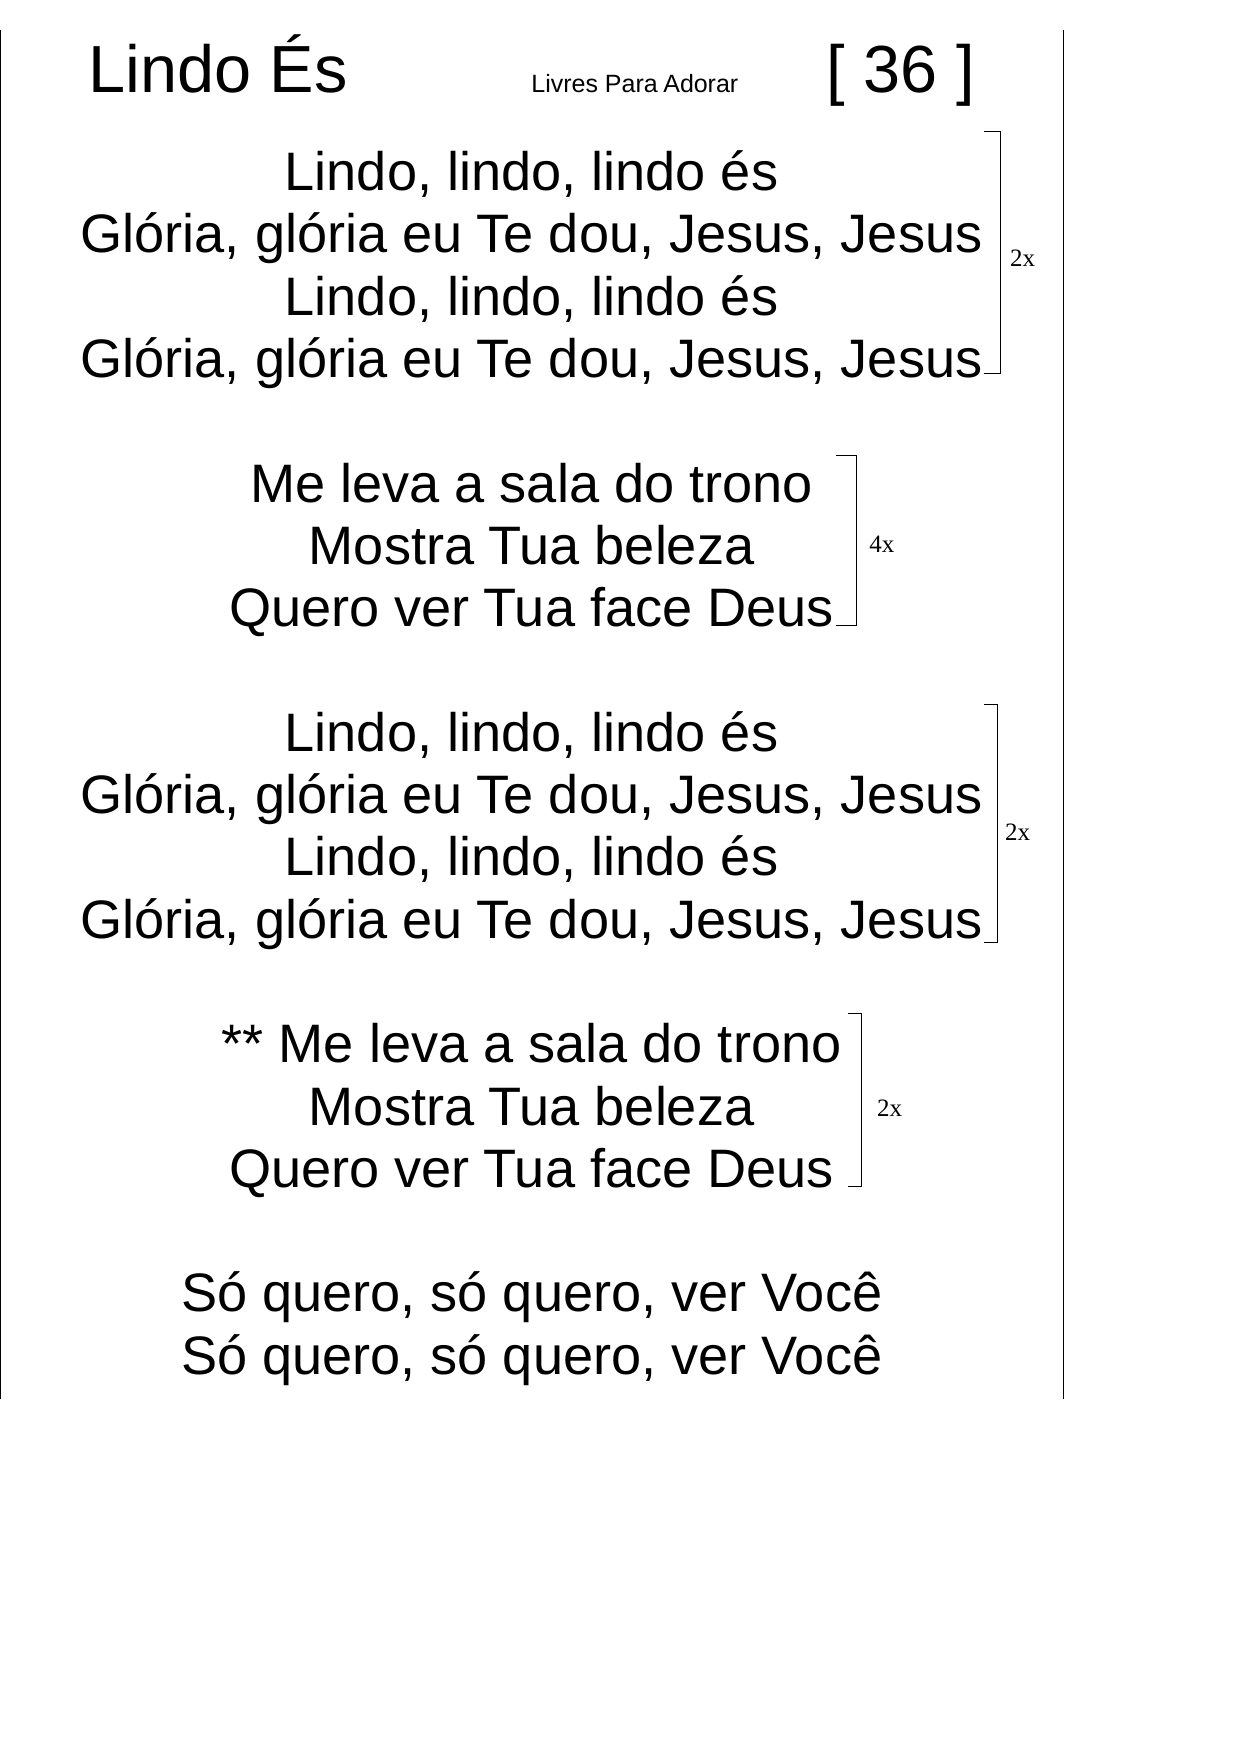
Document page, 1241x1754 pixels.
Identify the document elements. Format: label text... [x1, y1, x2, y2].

text [1001, 264, 1033, 327]
text Só quero, só quero, ver Você [29, 1323, 1033, 1386]
text Glória, glória eu Te dou, Jesus, Jesus [29, 763, 997, 825]
text Glória, glória eu Te dou, Jesus, Jesus [29, 202, 1000, 264]
text Glória, glória eu Te dou, Jesus, Jesus [29, 327, 1033, 389]
text Glória, glória eu Te dou, Jesus, Jesus [29, 887, 1033, 949]
text Lindo, lindo, lindo és [29, 700, 1033, 763]
text Mostra Tua beleza [29, 513, 856, 576]
text Quero ver Tua face Deus [29, 1136, 1033, 1199]
text Glória, glória eu Te dou, Jesus, Jesus [1001, 202, 1033, 264]
text Lindo, lindo, lindo és [998, 825, 1033, 887]
text [1001, 140, 1033, 202]
text Lindo, lindo, lindo és [29, 140, 1000, 202]
text ** Me leva a sala do trono [29, 1012, 1033, 1074]
text Mostra Tua beleza [857, 513, 1033, 576]
text Quero ver Tua face Deus [29, 576, 1033, 638]
text [998, 763, 1033, 825]
text Me leva a sala do trono [29, 451, 1033, 513]
text Mostra Tua beleza [29, 1074, 861, 1136]
text Lindo, lindo, lindo és [29, 825, 997, 887]
text Só quero, só quero, ver Você [29, 1261, 1033, 1323]
text Lindo És Livres Para Adorar [ 36 ] [29, 29, 1033, 106]
text Lindo, lindo, lindo és [29, 264, 1000, 327]
text Mostra Tua beleza [862, 1074, 1033, 1136]
